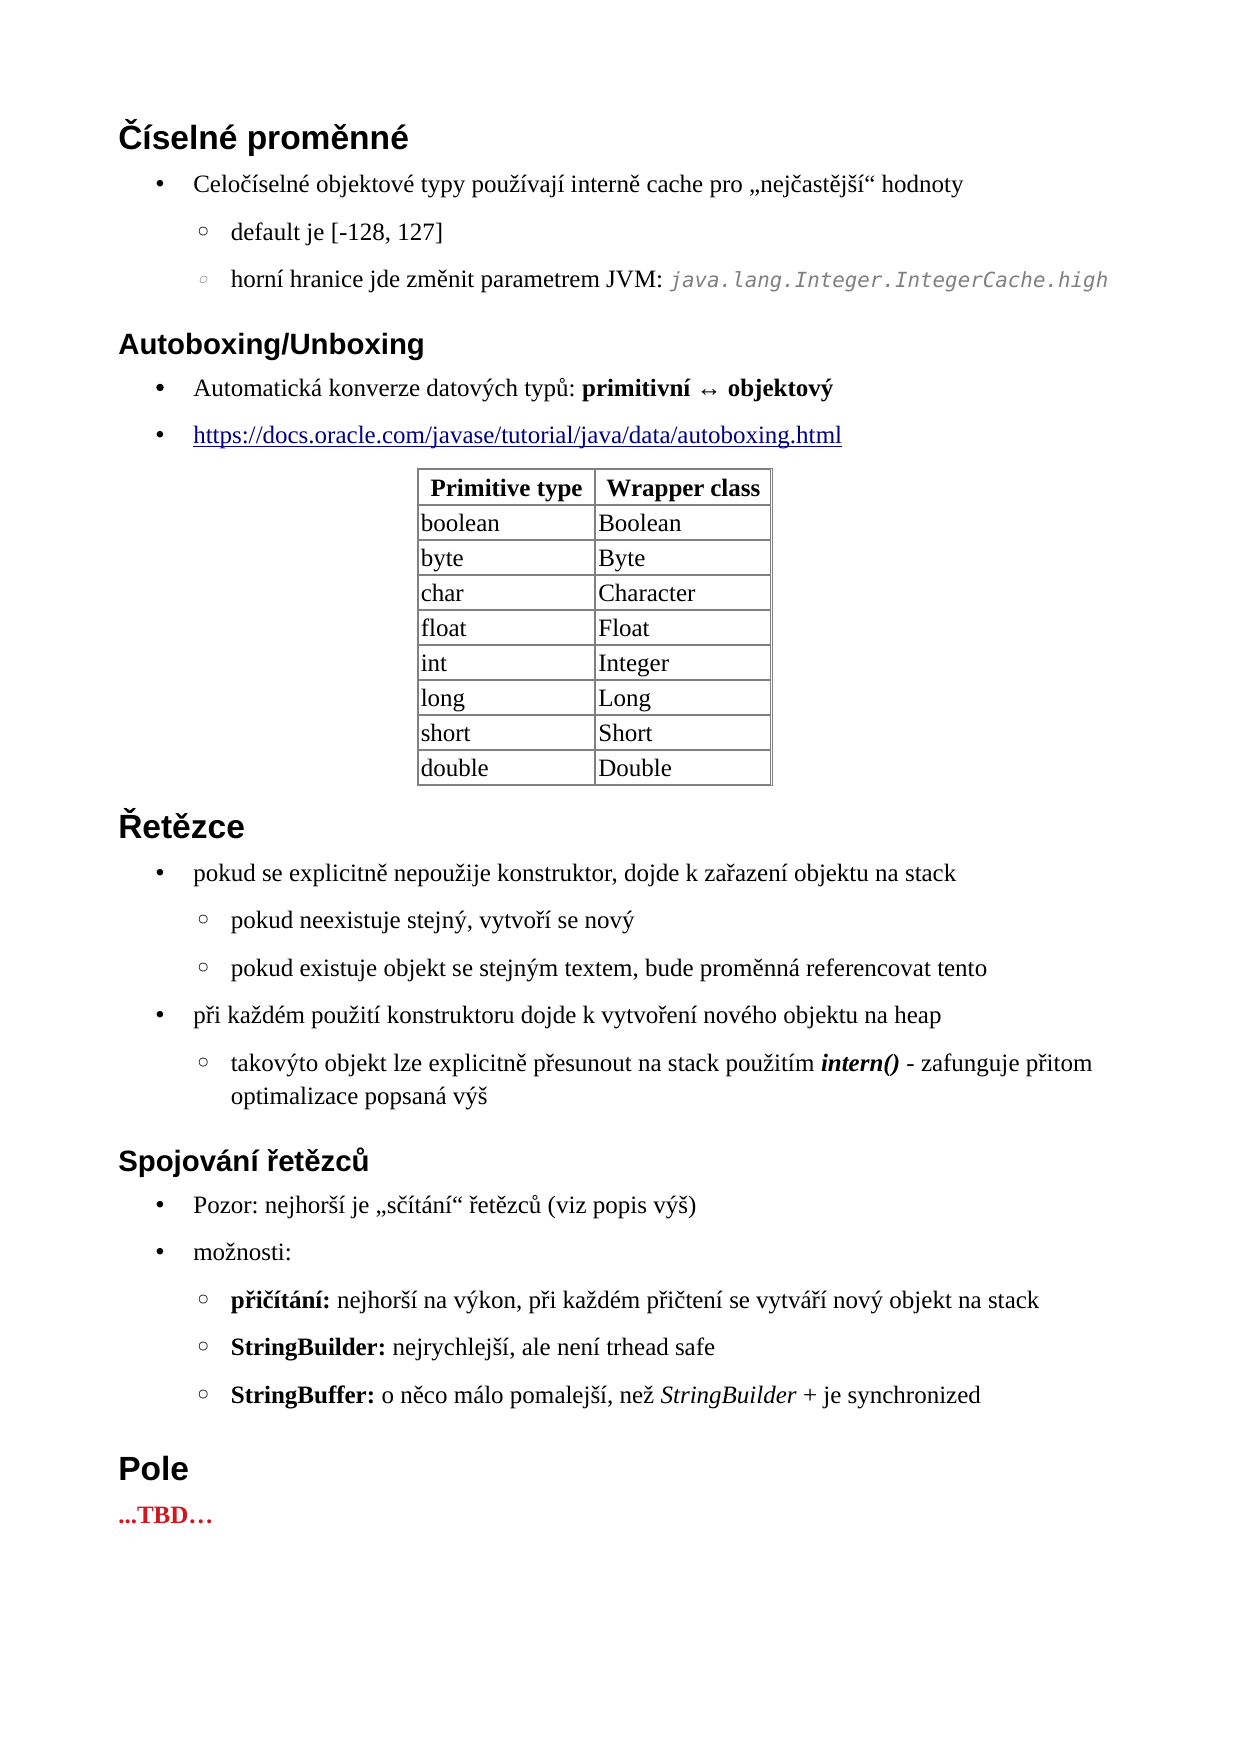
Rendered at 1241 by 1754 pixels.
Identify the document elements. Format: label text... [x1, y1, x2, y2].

list https://docs.oracle.com/javase/tutorial/java/data/autoboxing.html [156, 421, 1122, 449]
list takovýto objekt lze explicitně přesunout na stack použitím intern() - zafunguje přitom optimalizace popsaná výš [193, 1048, 1122, 1110]
text ...TBD… [118, 1500, 1122, 1528]
list Pozor: nejhorší je „sčítání“ řetězců (viz popis výš) [156, 1190, 1122, 1218]
table_cell char [419, 576, 594, 609]
list StringBuffer: o něco málo pomalejší, než StringBuilder + je synchronized [193, 1380, 1122, 1409]
list přičítání: nejhorší na výkon, při každém přičtení se vytváří nový objekt na stack [193, 1285, 1122, 1314]
subtitle Autoboxing/Unboxing [118, 327, 1122, 360]
subtitle Pole [118, 1448, 1122, 1487]
table_cell float [419, 611, 594, 644]
list možnosti: [156, 1237, 1122, 1266]
table_cell Short [596, 716, 770, 749]
list horní hranice jde změnit parametrem JVM: java.lang.Integer.IntegerCache.high [193, 264, 1122, 293]
table_header Primitive type [419, 470, 594, 504]
table_header Wrapper class [596, 470, 770, 504]
subtitle Řetězce [118, 807, 1122, 845]
table_cell short [419, 716, 594, 749]
table_cell long [419, 681, 594, 714]
table_cell Byte [596, 541, 770, 574]
list při každém použití konstruktoru dojde k vytvoření nového objektu na heap [156, 1001, 1122, 1029]
table_cell Float [596, 611, 770, 644]
list Automatická konverze datových typů: primitivní ↔ objektový [156, 373, 1122, 402]
table_cell boolean [419, 506, 594, 539]
list pokud existuje objekt se stejným textem, bude proměnná referencovat tento [193, 953, 1122, 982]
table_cell Character [596, 576, 770, 609]
table_cell int [419, 646, 594, 679]
subtitle Číselné proměnné [118, 118, 1122, 157]
table_cell Boolean [596, 506, 770, 539]
table_cell Double [596, 751, 770, 784]
list pokud neexistuje stejný, vytvoří se nový [193, 905, 1122, 934]
table_cell byte [419, 541, 594, 574]
list Celočíselné objektové typy používají interně cache pro „nejčastější“ hodnoty [156, 169, 1122, 198]
subtitle Spojování řetězců [118, 1143, 1122, 1177]
list default je [-128, 127] [193, 217, 1122, 246]
table_cell Long [596, 681, 770, 714]
list pokud se explicitně nepoužije konstruktor, dojde k zařazení objektu na stack [156, 858, 1122, 887]
list StringBuilder: nejrychlejší, ale není trhead safe [193, 1332, 1122, 1361]
table_cell double [419, 751, 594, 784]
table_cell Integer [596, 646, 770, 679]
